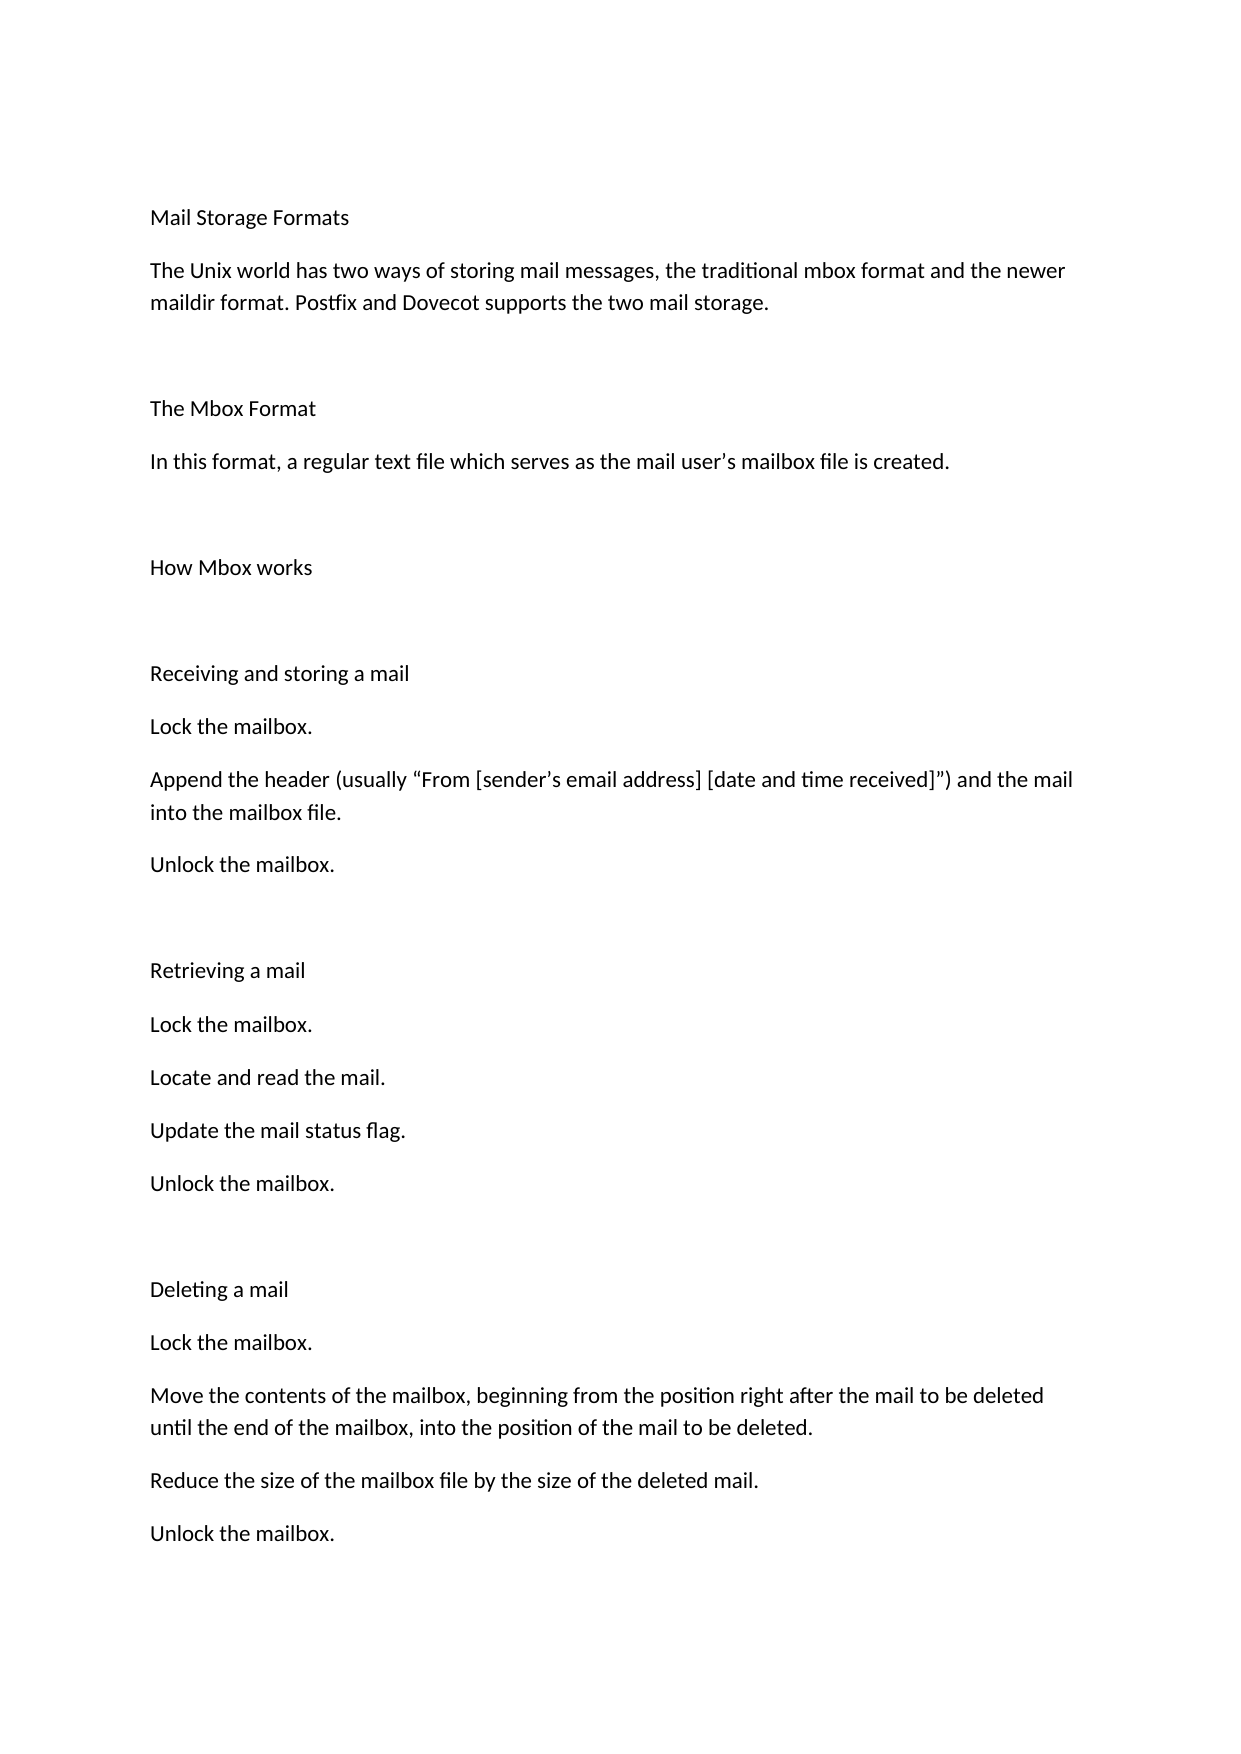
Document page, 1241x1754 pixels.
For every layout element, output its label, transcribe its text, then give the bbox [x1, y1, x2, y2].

text Mail Storage Formats [150, 203, 1090, 231]
text In this format, a regular text file which serves as the mail user’s mailbox file is created. [150, 447, 1090, 475]
text Unlock the mailbox. [150, 1519, 1090, 1547]
text Reduce the size of the mailbox file by the size of the deleted mail. [150, 1466, 1090, 1494]
text The Unix world has two ways of storing mail messages, the traditional mbox format and the newer maildir format. Postfix and Dovecot supports the two mail storage. [150, 256, 1090, 316]
text Unlock the mailbox. [150, 851, 1090, 879]
text How Mbox works [150, 553, 1090, 581]
text Update the mail status flag. [150, 1116, 1090, 1144]
text The Mbox Format [150, 394, 1090, 422]
text Append the header (usually “From [sender’s email address] [date and time received]”) and the mail into the mailbox file. [150, 765, 1090, 826]
text Locate and read the mail. [150, 1063, 1090, 1091]
text Lock the mailbox. [150, 1010, 1090, 1038]
text Retrieving a mail [150, 957, 1090, 985]
text Unlock the mailbox. [150, 1169, 1090, 1197]
text Receiving and storing a mail [150, 659, 1090, 687]
text Deleting a mail [150, 1275, 1090, 1303]
text Lock the mailbox. [150, 712, 1090, 740]
text Lock the mailbox. [150, 1328, 1090, 1356]
text Move the contents of the mailbox, beginning from the position right after the mail to be deleted until the end of the mailbox, into the position of the mail to be deleted. [150, 1381, 1090, 1441]
